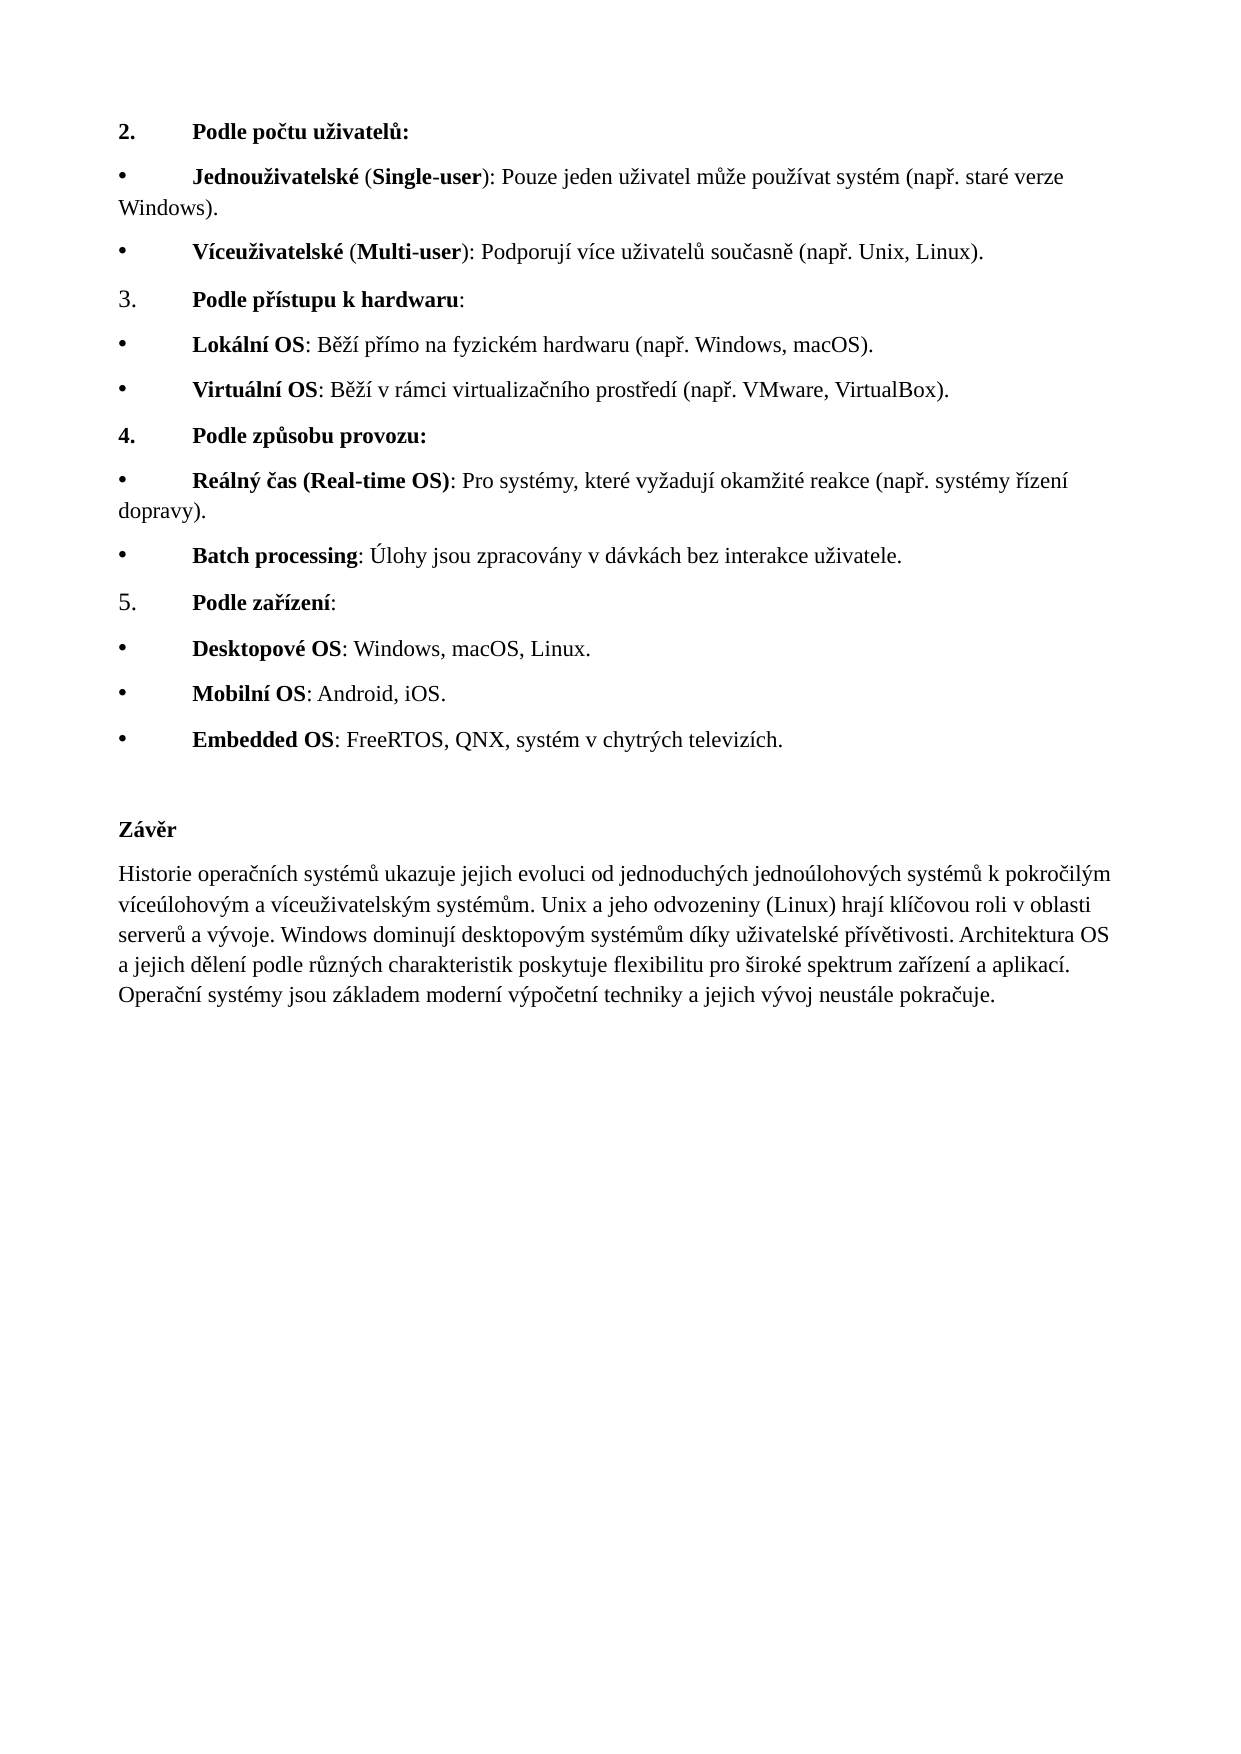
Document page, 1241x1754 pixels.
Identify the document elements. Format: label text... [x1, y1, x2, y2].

list Reálný čas (Real-time OS): Pro systémy, které vyžadují okamžité reakce (např. systémy řízení dopravy). [118, 467, 1122, 524]
list Batch processing: Úlohy jsou zpracovány v dávkách bez interakce uživatele. [118, 542, 1122, 569]
list Podle počtu uživatelů: [118, 118, 1122, 144]
list Podle zařízení: [118, 587, 1122, 616]
list Lokální OS: Běží přímo na fyzickém hardwaru (např. Windows, macOS). [118, 331, 1122, 358]
text Historie operačních systémů ukazuje jejich evoluci od jednoduchých jednoúlohových systémů k pokročilým víceúlohovým a víceuživatelským systémům. Unix a jeho odvozeniny (Linux) hrají klíčovou roli v oblasti serverů a vývoje. Windows dominují desktopovým systémům díky uživatelské přívětivosti. Architektura OS a jejich dělení podle různých charakteristik poskytuje flexibilitu pro široké spektrum zařízení a aplikací. Operační systémy jsou základem moderní výpočetní techniky a jejich vývoj neustále pokračuje. [118, 861, 1122, 1008]
list Podle přístupu k hardwaru: [118, 284, 1122, 312]
list Víceuživatelské (Multi-user): Podporují více uživatelů současně (např. Unix, Linux). [118, 238, 1122, 265]
list Desktopové OS: Windows, macOS, Linux. [118, 635, 1122, 662]
list Jednouživatelské (Single-user): Pouze jeden uživatel může používat systém (např. staré verze Windows). [118, 163, 1122, 220]
text Závěr [118, 816, 1122, 842]
list Podle způsobu provozu: [118, 422, 1122, 448]
list Mobilní OS: Android, iOS. [118, 680, 1122, 707]
list Virtuální OS: Běží v rámci virtualizačního prostředí (např. VMware, VirtualBox). [118, 377, 1122, 403]
list Embedded OS: FreeRTOS, QNX, systém v chytrých televizích. [118, 726, 1122, 752]
